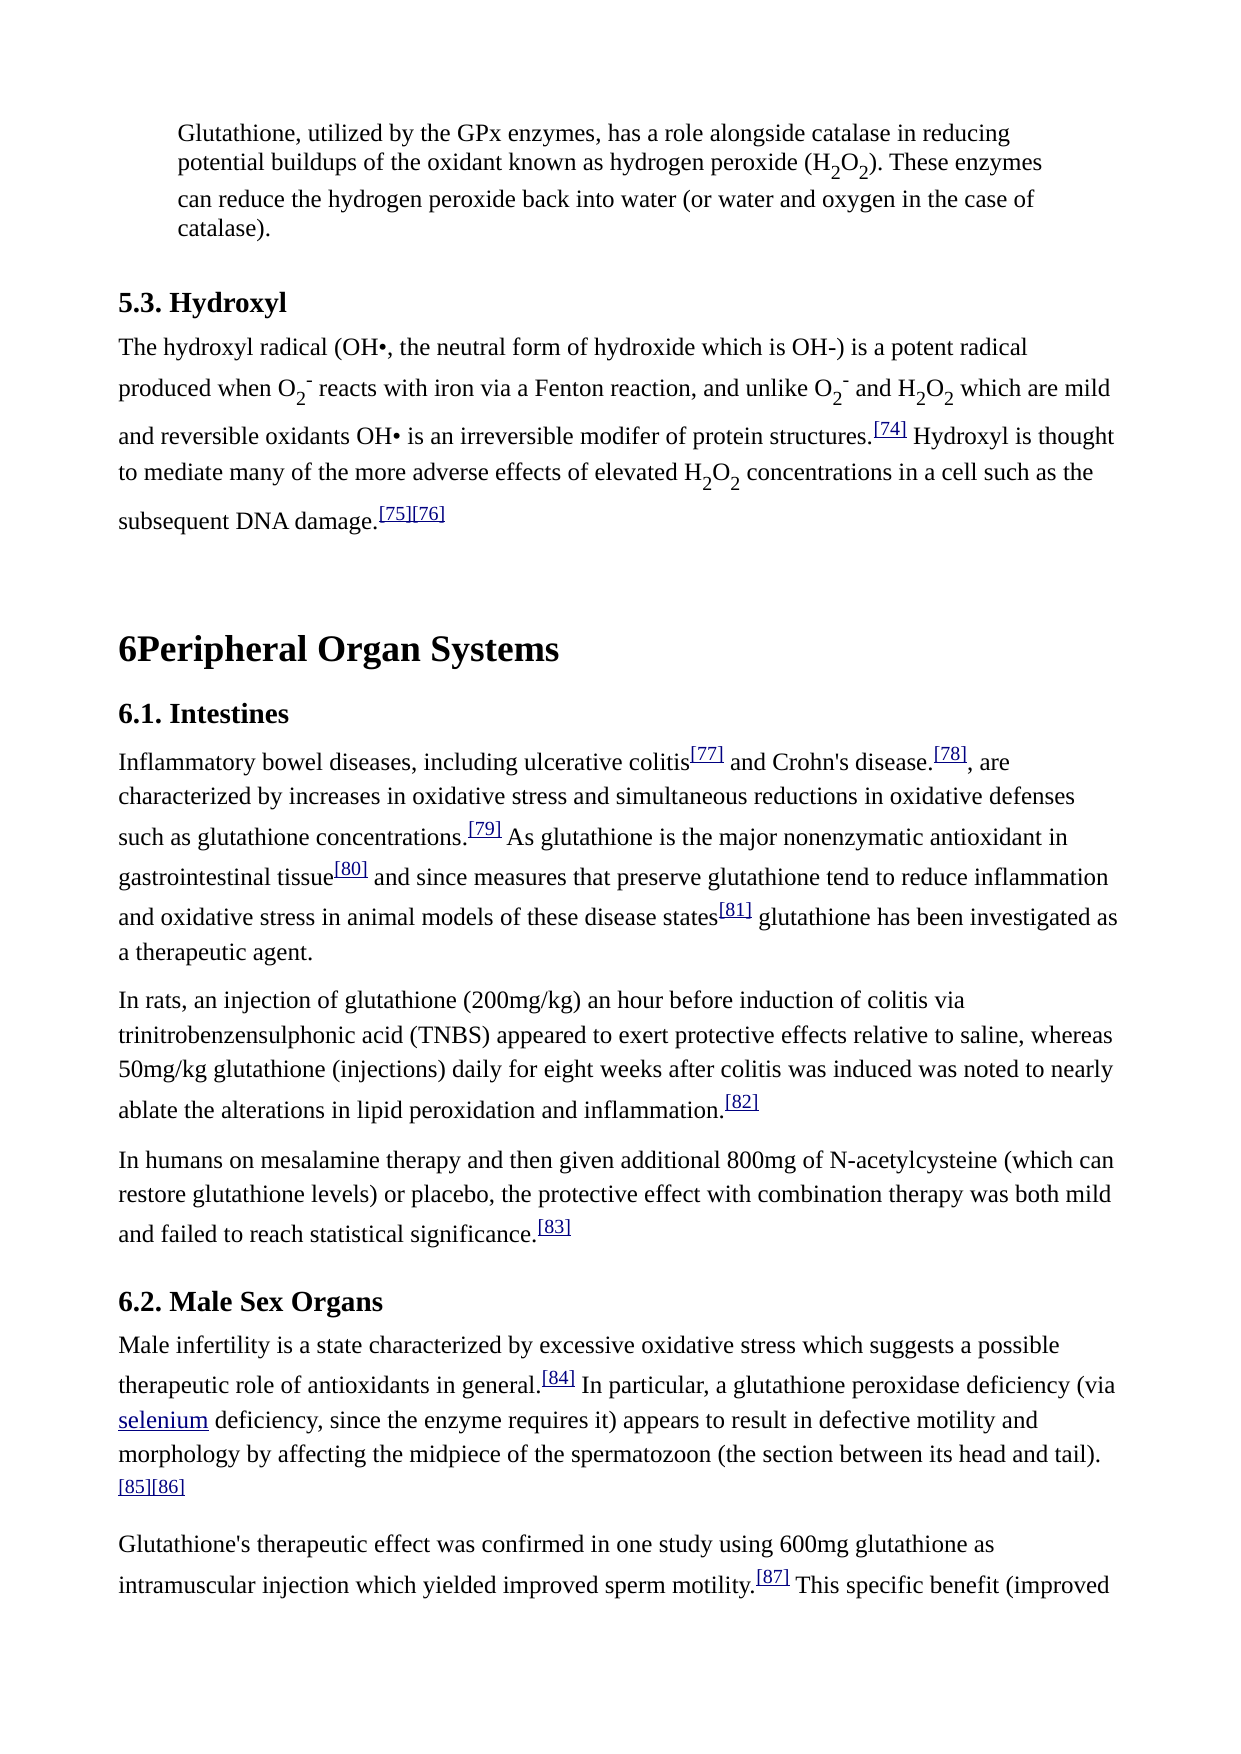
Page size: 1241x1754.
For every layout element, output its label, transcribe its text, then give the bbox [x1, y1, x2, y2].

text In humans on mesalamine therapy and then given additional 800mg of N-acetylcysteine (which can restore glutathione levels) or placebo, the protective effect with combination therapy was both mild and failed to reach statistical significance.[83] [118, 1145, 1122, 1248]
subtitle 6.1. Intestines [118, 696, 1122, 730]
subtitle 5.3. Hydroxyl [118, 286, 1122, 319]
text Glutathione's therapeutic effect was confirmed in one study using 600mg glutathione as intramuscular injection which yielded improved sperm motility.[87] This specific benefit (improved [118, 1529, 1122, 1598]
text In rats, an injection of glutathione (200mg/kg) an hour before induction of colitis via trinitrobenzensulphonic acid (TNBS) appeared to exert protective effects relative to saline, whereas 50mg/kg glutathione (injections) daily for eight weeks after colitis was induced was noted to nearly ablate the alterations in lipid peroxidation and inflammation.[82] [118, 986, 1122, 1123]
text Male infertility is a state characterized by excessive oxidative stress which suggests a possible therapeutic role of antioxidants in general.[84] In particular, a glutathione peroxidase deficiency (via selenium deficiency, since the enzyme requires it) appears to result in defective motility and morphology by affecting the midpiece of the spermatozoon (the section between its head and tail).[85][86] [118, 1330, 1122, 1508]
text The hydroxyl radical (OH•, the neutral form of hydroxide which is OH-) is a potent radical produced when O2- reacts with iron via a Fenton reaction, and unlike O2- and H2O2 which are mild and reversible oxidants OH• is an irreversible modifer of protein structures.[74] Hydroxyl is thought to mediate many of the more adverse effects of elevated H2O2 concentrations in a cell such as the subsequent DNA damage.[75][76] [118, 332, 1122, 535]
text Inflammatory bowel diseases, including ulcerative colitis[77] and Crohn's disease.[78], are characterized by increases in oxidative stress and simultaneous reductions in oxidative defenses such as glutathione concentrations.[79] As glutathione is the major nonenzymatic antioxidant in gastrointestinal tissue[80] and since measures that preserve glutathione tend to reduce inflammation and oxidative stress in animal models of these disease states[81] glutathione has been investigated as a therapeutic agent. [118, 742, 1122, 965]
subtitle 6.2. Male Sex Organs [118, 1284, 1122, 1318]
text Glutathione, utilized by the GPx enzymes, has a role alongside catalase in reducing potential buildups of the oxidant known as hydrogen peroxide (H2O2). These enzymes can reduce the hydrogen peroxide back into water (or water and oxygen in the case of catalase). [177, 118, 1063, 242]
subtitle 6Peripheral Organ Systems [118, 626, 1122, 669]
